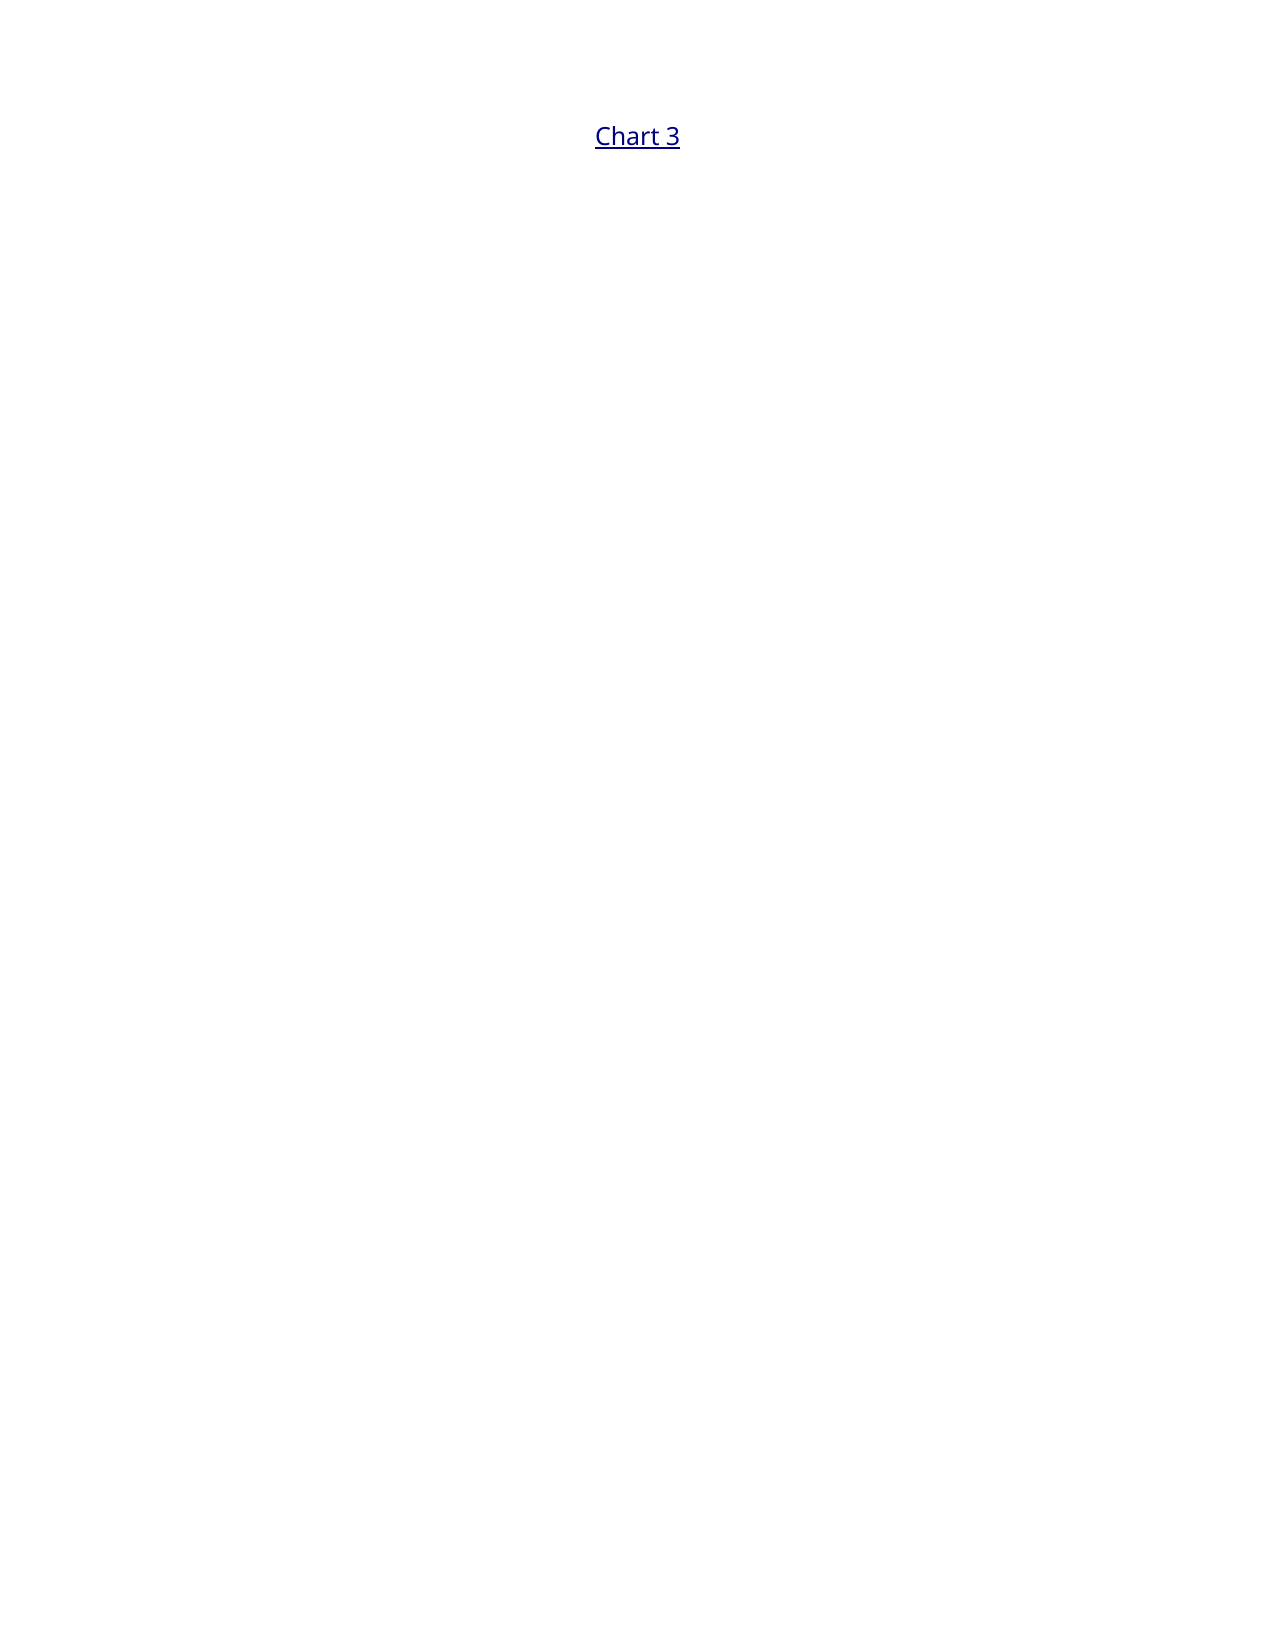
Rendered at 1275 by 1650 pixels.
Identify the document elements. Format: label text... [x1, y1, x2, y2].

text Chart 3 [118, 118, 1157, 152]
